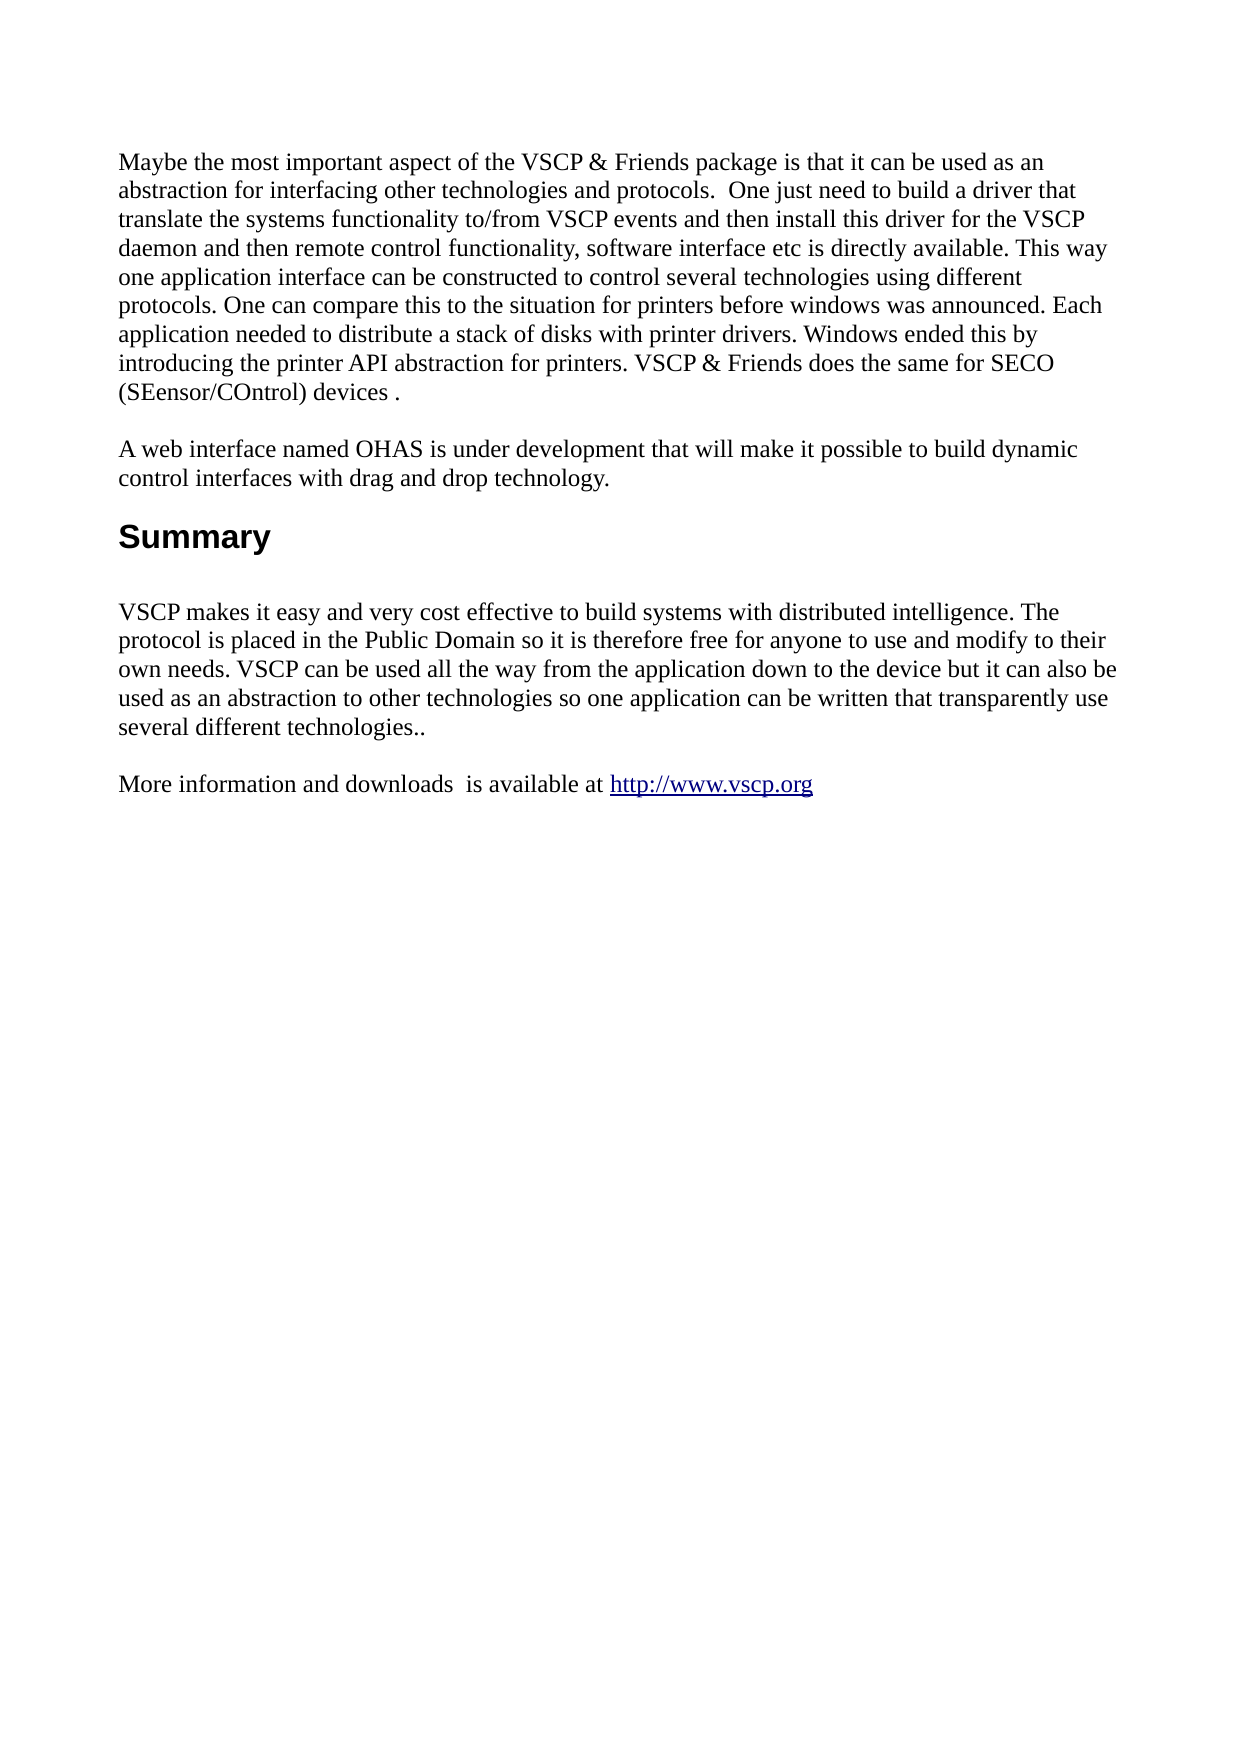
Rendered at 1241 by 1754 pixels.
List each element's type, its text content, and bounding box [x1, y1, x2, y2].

text A web interface named OHAS is under development that will make it possible to build dynamic control interfaces with drag and drop technology. [118, 434, 1122, 492]
text Maybe the most important aspect of the VSCP & Friends package is that it can be used as an abstraction for interfacing other technologies and protocols. One just need to build a driver that translate the systems functionality to/from VSCP events and then install this driver for the VSCP daemon and then remote control functionality, software interface etc is directly available. This way one application interface can be constructed to control several technologies using different protocols. One can compare this to the situation for printers before windows was announced. Each application needed to distribute a stack of disks with printer drivers. Windows ended this by introducing the printer API abstraction for printers. VSCP & Friends does the same for SECO (SEensor/COntrol) devices . [118, 147, 1122, 406]
text More information and downloads is available at http://www.vscp.org [118, 769, 1122, 798]
text VSCP makes it easy and very cost effective to build systems with distributed intelligence. The protocol is placed in the Public Domain so it is therefore free for anyone to use and modify to their own needs. VSCP can be used all the way from the application down to the device but it can also be used as an abstraction to other technologies so one application can be written that transparently use several different technologies.. [118, 597, 1122, 741]
subtitle Summary [118, 517, 1122, 556]
